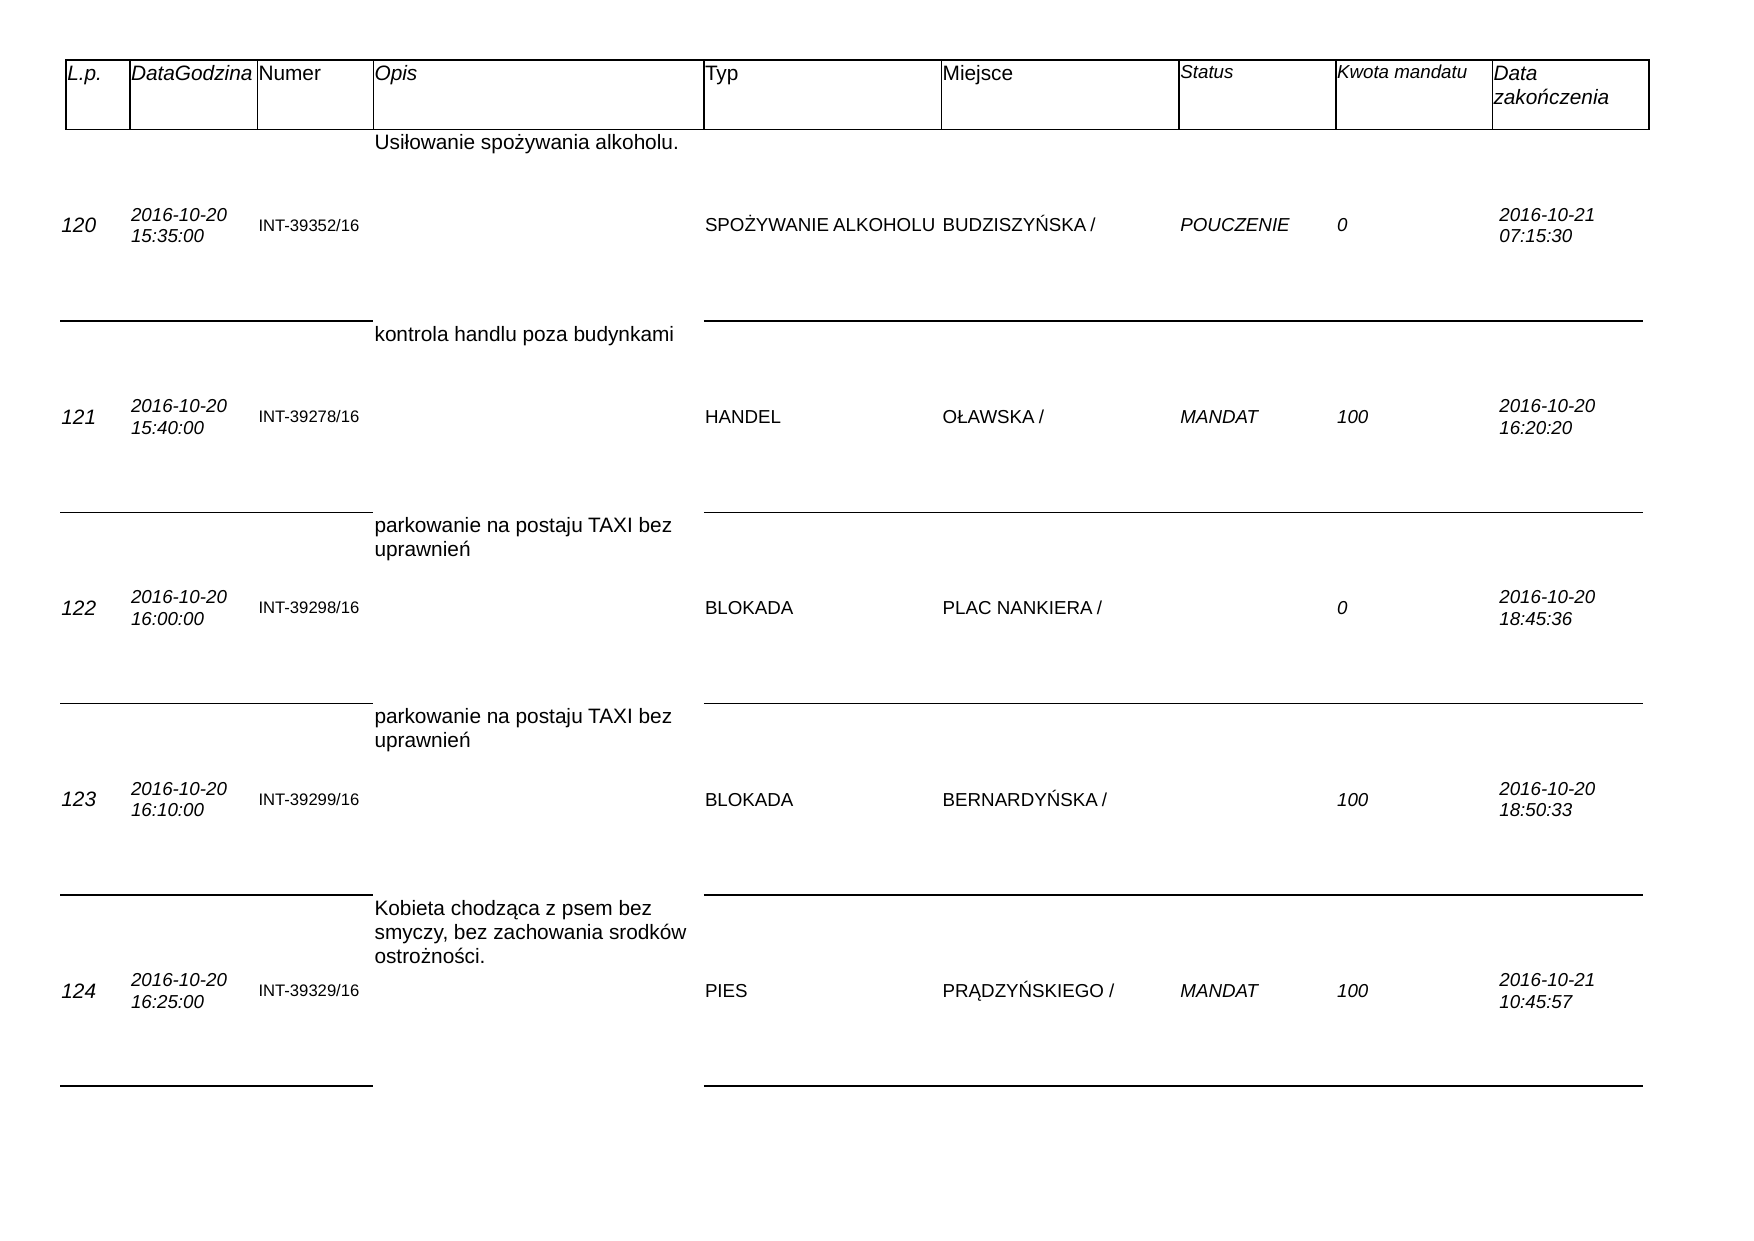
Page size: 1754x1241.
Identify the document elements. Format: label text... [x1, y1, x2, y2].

table_cell BLOKADA [704, 704, 941, 894]
table_cell 123 [60, 704, 130, 894]
table_cell [1179, 704, 1336, 894]
table_cell PLAC NANKIERA / [941, 513, 1179, 703]
table_cell 2016-10-21 10:45:57 [1498, 896, 1643, 1085]
table_cell 121 [60, 322, 130, 511]
table_cell SPOŻYWANIE ALKOHOLU [704, 130, 941, 320]
table_cell HANDEL [704, 322, 941, 511]
table_cell [1179, 513, 1336, 703]
table_cell INT-39299/16 [257, 704, 373, 894]
table_cell INT-39298/16 [257, 513, 373, 703]
table_cell BUDZISZYŃSKA / [941, 130, 1179, 320]
table_cell [1643, 894, 1649, 1085]
table_cell PIES [704, 896, 941, 1085]
table_cell 0 [1336, 513, 1498, 703]
table_header [60, 59, 65, 129]
table_cell PRĄDZYŃSKIEGO / [941, 896, 1179, 1085]
table_cell 2016-10-20 16:20:20 [1498, 322, 1643, 511]
table_cell 2016-10-21 07:15:30 [1498, 130, 1643, 320]
table_cell INT-39352/16 [257, 130, 373, 320]
table_cell 2016-10-20 16:25:00 [130, 896, 257, 1085]
table_cell 2016-10-20 18:45:36 [1498, 513, 1643, 703]
table_cell [1643, 703, 1649, 894]
table_header L.p. [67, 61, 129, 129]
table_header Numer [258, 61, 373, 129]
table_cell parkowanie na postaju TAXI bez uprawnień [373, 703, 704, 894]
table_cell BLOKADA [704, 513, 941, 703]
table_cell BERNARDYŃSKA / [941, 704, 1179, 894]
table_cell [1643, 130, 1649, 320]
table_cell POUCZENIE [1179, 130, 1336, 320]
table_cell 100 [1336, 322, 1498, 511]
table_cell 100 [1336, 704, 1498, 894]
table_header DataGodzina [131, 61, 257, 129]
table_header Data zakończenia [1493, 61, 1648, 129]
table_cell 124 [60, 896, 130, 1085]
table_header Kwota mandatu [1337, 61, 1492, 129]
table_cell Usiłowanie spożywania alkoholu. [373, 130, 704, 320]
table_header Miejsce [942, 61, 1178, 129]
table_cell 0 [1336, 130, 1498, 320]
table_cell OŁAWSKA / [941, 322, 1179, 511]
table_cell 2016-10-20 16:10:00 [130, 704, 257, 894]
table_cell INT-39329/16 [257, 896, 373, 1085]
table_cell 2016-10-20 16:00:00 [130, 513, 257, 703]
table_cell [1643, 320, 1649, 511]
table_cell 120 [60, 129, 130, 320]
table_cell [1643, 511, 1649, 703]
table_header Status [1180, 61, 1335, 129]
table_cell 100 [1336, 896, 1498, 1085]
table_cell MANDAT [1179, 322, 1336, 511]
table_cell 2016-10-20 15:40:00 [130, 322, 257, 511]
table_cell 122 [60, 513, 130, 703]
table_cell 2016-10-20 15:35:00 [130, 130, 257, 320]
table_header Opis [374, 61, 703, 129]
table_cell Kobieta chodząca z psem bez smyczy, bez zachowania srodków ostrożności. [373, 894, 704, 1085]
table_cell kontrola handlu poza budynkami [373, 320, 704, 511]
table_cell INT-39278/16 [257, 322, 373, 511]
table_cell MANDAT [1179, 896, 1336, 1085]
table_cell parkowanie na postaju TAXI bez uprawnień [373, 511, 704, 703]
table_header Typ [705, 61, 941, 129]
table_cell 2016-10-20 18:50:33 [1498, 704, 1643, 894]
